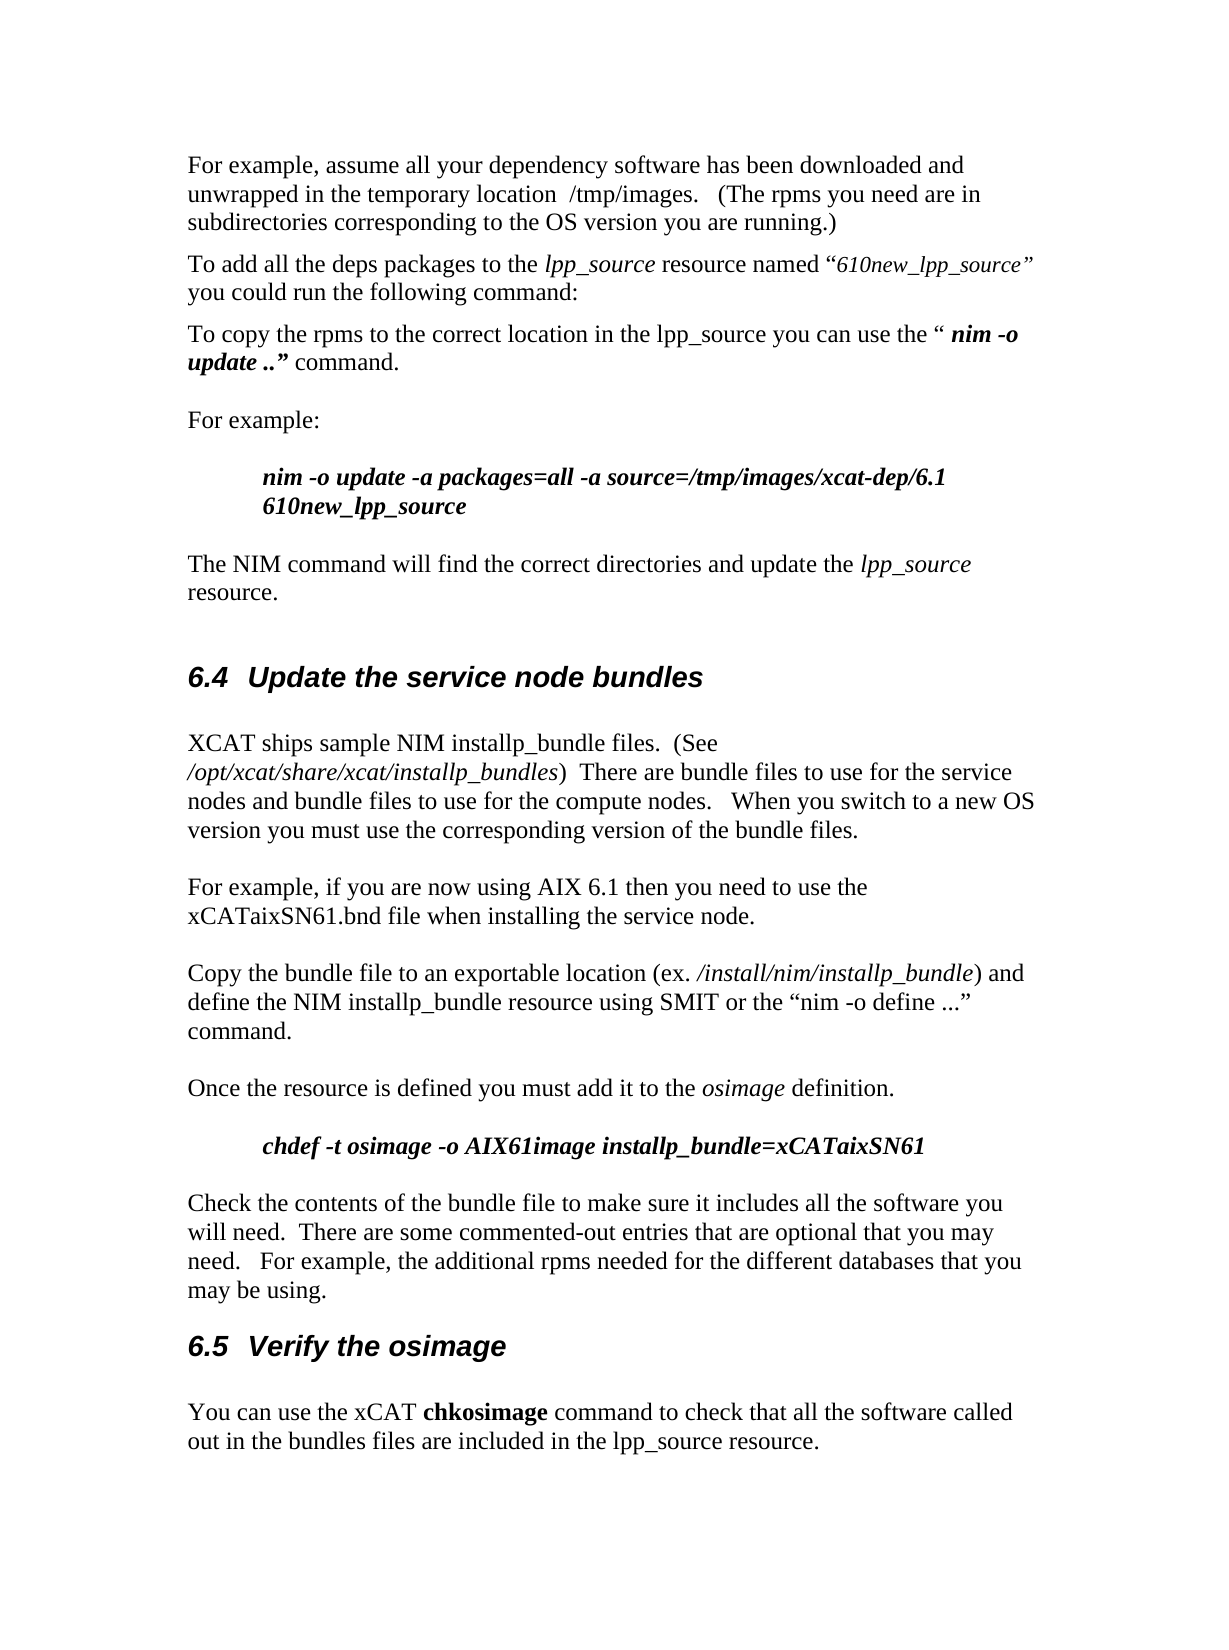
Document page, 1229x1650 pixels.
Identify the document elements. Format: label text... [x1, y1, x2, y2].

text chdef -t osimage -o AIX61image installp_bundle=xCATaixSN61 [187, 1131, 1041, 1160]
text XCAT ships sample NIM installp_bundle files. (See /opt/xcat/share/xcat/installp_bundles) There are bundle files to use for the service nodes and bundle files to use for the compute nodes. When you switch to a new OS version you must use the corresponding version of the bundle files. [187, 728, 1041, 843]
text For example: [187, 405, 1041, 434]
text To add all the deps packages to the lpp_source resource named “610new_lpp_source” you could run the following command: [187, 249, 1041, 306]
text The NIM command will find the correct directories and update the lpp_source resource. [187, 549, 1041, 606]
subtitle Update the service node bundles [187, 660, 1041, 693]
subtitle Verify the osimage [187, 1328, 1041, 1362]
text Copy the bundle file to an exportable location (ex. /install/nim/installp_bundle) and define the NIM installp_bundle resource using SMIT or the “nim -o define ...” command. [187, 958, 1041, 1045]
text For example, if you are now using AIX 6.1 then you need to use the xCATaixSN61.bnd file when installing the service node. [187, 872, 1041, 930]
text Check the contents of the bundle file to make sure it includes all the software you will need. There are some commented-out entries that are optional that you may need. For example, the additional rpms needed for the different databases that you may be using. [187, 1188, 1041, 1303]
text You can use the xCAT chkosimage command to check that all the software called out in the bundles files are included in the lpp_source resource. [187, 1397, 1041, 1454]
text For example, assume all your dependency software has been downloaded and unwrapped in the temporary location /tmp/images. (The rpms you need are in subdirectories corresponding to the OS version you are running.) [187, 150, 1041, 236]
text Once the resource is defined you must add it to the osimage definition. [187, 1073, 1041, 1102]
text nim -o update -a packages=all -a source=/tmp/images/xcat-dep/6.1 610new_lpp_source [262, 462, 1041, 520]
text To copy the rpms to the correct location in the lpp_source you can use the “ nim -o update ..” command. [187, 319, 1041, 376]
